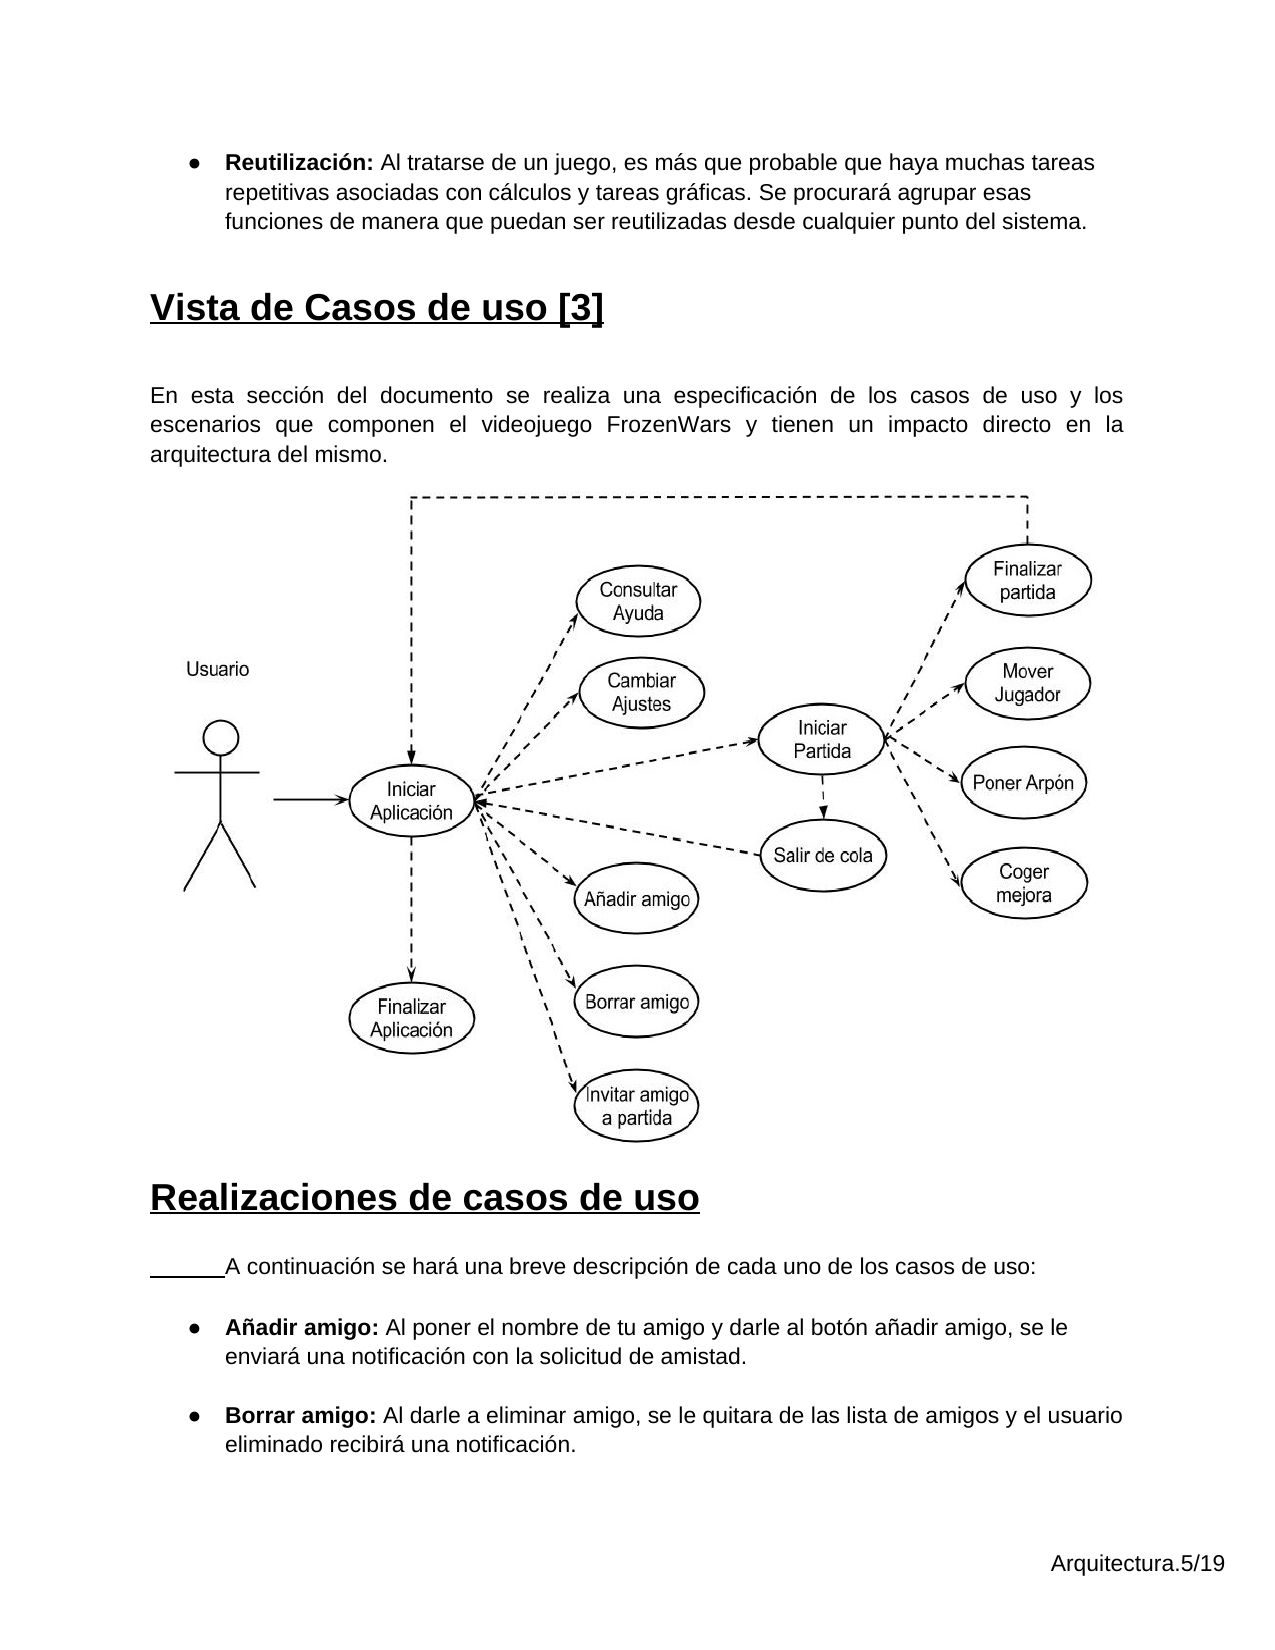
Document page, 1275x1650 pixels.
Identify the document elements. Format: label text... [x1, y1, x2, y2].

text A continuación se hará una breve descripción de cada uno de los casos de uso: [150, 1253, 1125, 1279]
picture [150, 470, 1125, 1173]
list Reutilización: Al tratarse de un juego, es más que probable que haya muchas tareas repetitivas asociadas con cálculos y tareas gráficas. Se procurará agrupar esas funciones de manera que puedan ser reutilizadas desde cualquier punto del sistema. [187, 150, 1125, 234]
text Realizaciones de casos de uso [150, 1176, 1125, 1218]
list Borrar amigo: Al darle a eliminar amigo, se le quitara de las lista de amigos y el usuario eliminado recibirá una notificación. [187, 1403, 1125, 1458]
text En esta sección del documento se realiza una especificación de los casos de uso y los escenarios que componen el videojuego FrozenWars y tienen un impacto directo en la arquitectura del mismo. [150, 382, 1125, 467]
text Vista de Casos de uso [3] [150, 286, 1125, 328]
list Añadir amigo: Al poner el nombre de tu amigo y darle al botón añadir amigo, se le enviará una notificación con la solicitud de amistad. [187, 1315, 1125, 1370]
